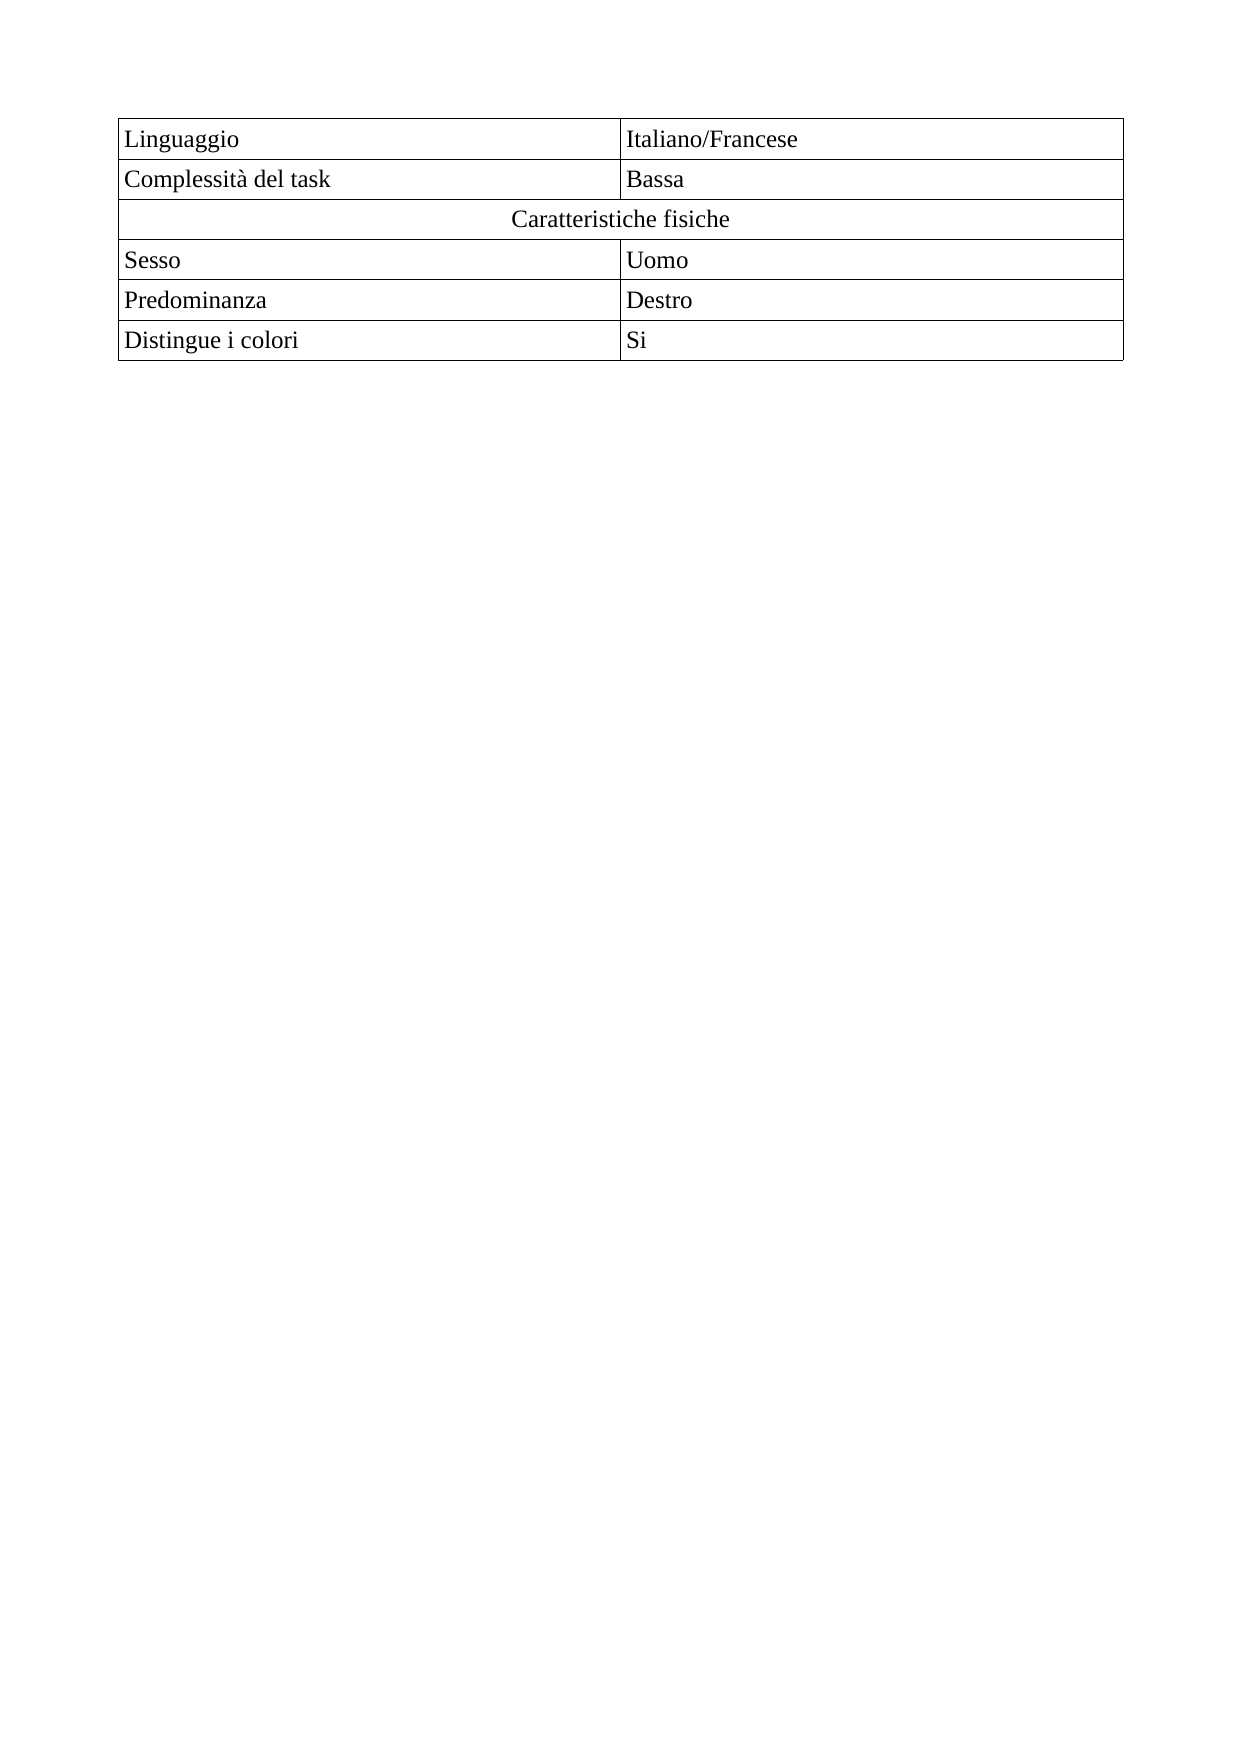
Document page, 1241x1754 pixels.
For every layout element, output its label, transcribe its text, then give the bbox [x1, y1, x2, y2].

table_cell Sesso [119, 240, 620, 279]
table_cell Complessità del task [119, 160, 620, 199]
table_cell Distingue i colori [119, 321, 620, 360]
table_cell Predominanza [119, 280, 620, 320]
table_cell Destro [621, 280, 1123, 320]
table_cell Uomo [621, 240, 1123, 279]
table_cell Linguaggio [119, 119, 620, 158]
table_cell Italiano/Francese [621, 119, 1123, 158]
table_cell Caratteristiche fisiche [119, 200, 1123, 239]
table_cell Bassa [621, 160, 1123, 199]
table_cell Si [621, 321, 1123, 360]
